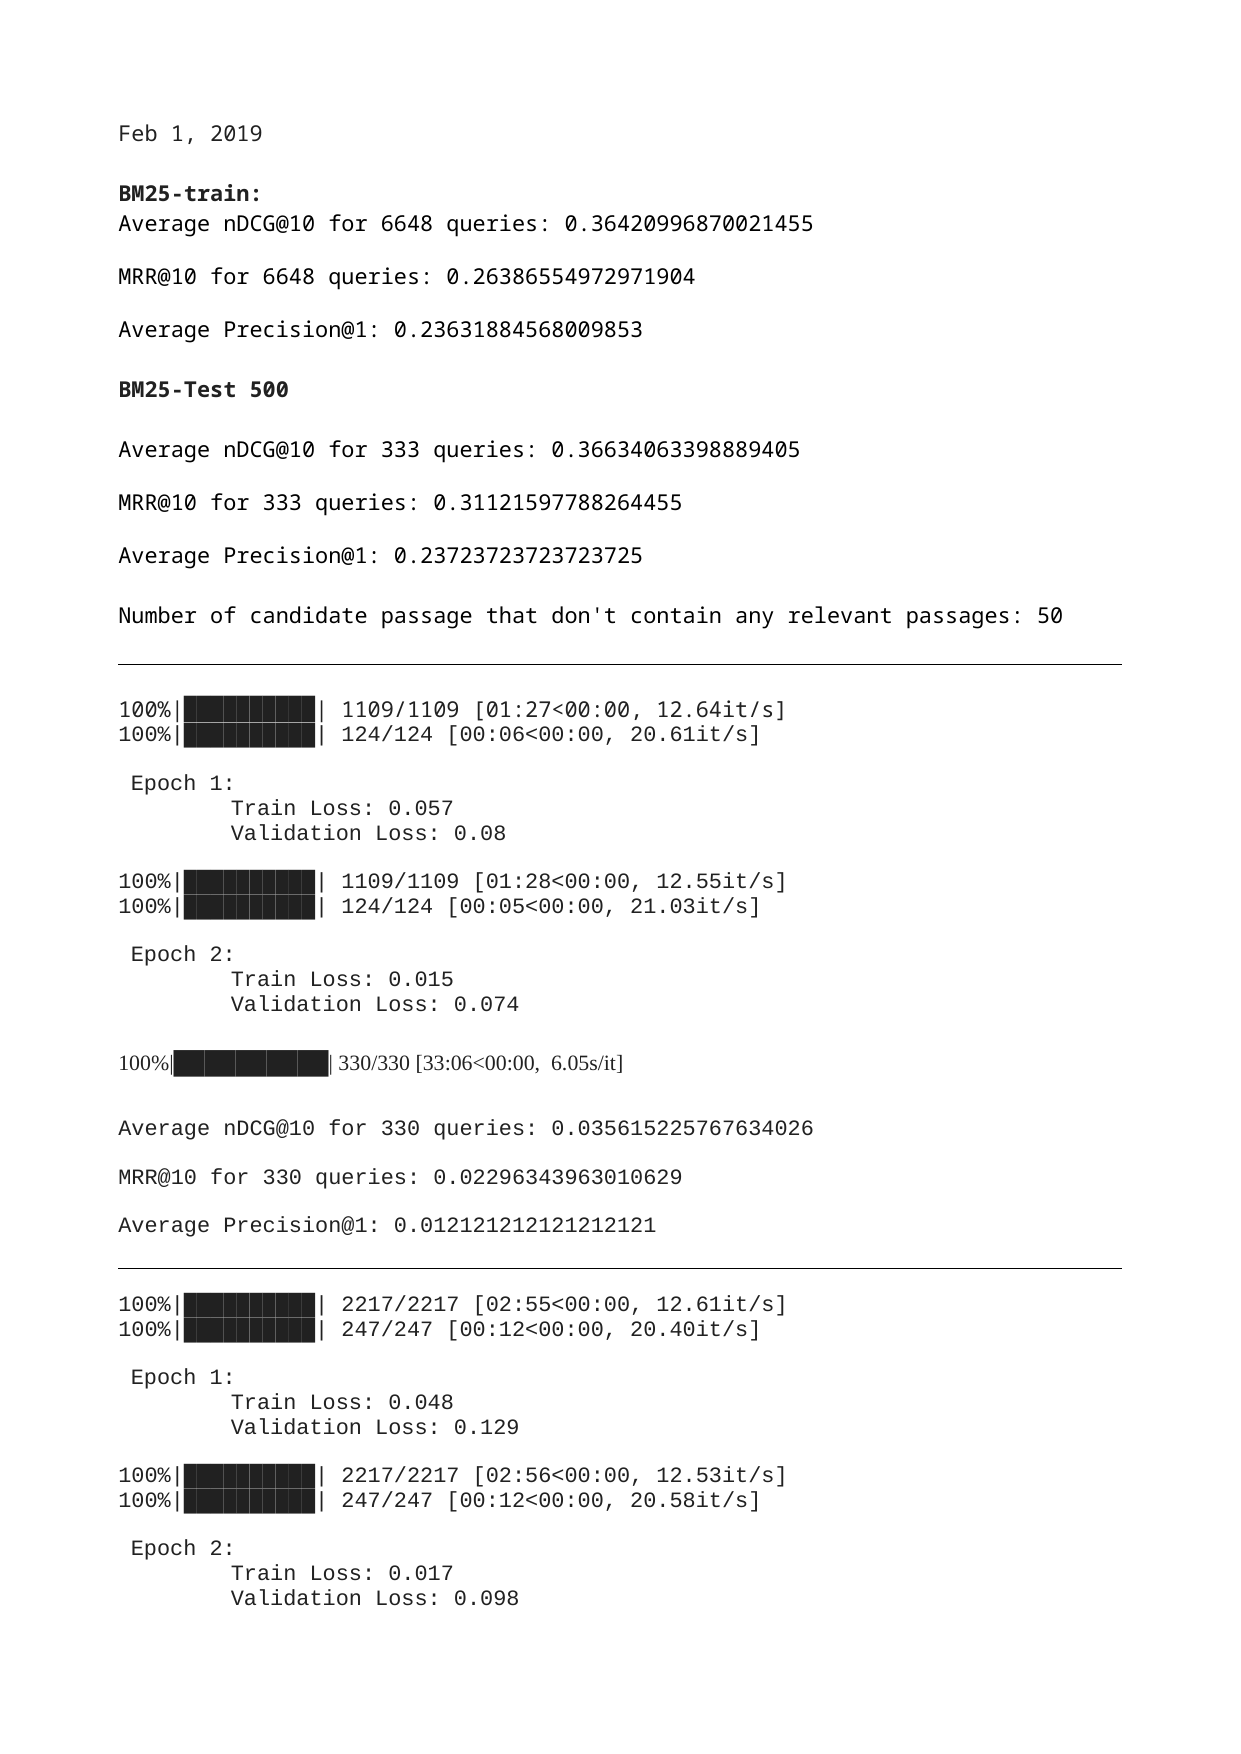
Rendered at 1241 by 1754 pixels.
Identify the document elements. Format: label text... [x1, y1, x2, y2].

text Train Loss: 0.057 [118, 797, 1122, 822]
text 100%|██████████| 2217/2217 [02:55<00:00, 12.61it/s] [315, 1293, 1122, 1318]
text 100%|██████████| 247/247 [00:12<00:00, 20.58it/s] [315, 1489, 1122, 1514]
text Train Loss: 0.048 [118, 1391, 1122, 1416]
text 100%|██████████| 1109/1109 [01:28<00:00, 12.55it/s] [315, 870, 1122, 895]
text Validation Loss: 0.098 [118, 1587, 1122, 1612]
text Average Precision@1: 0.23723723723723725 [118, 540, 1122, 570]
text Feb 1, 2019 [118, 118, 1122, 148]
text Validation Loss: 0.129 [118, 1416, 1122, 1441]
text 100%|██████████| 330/330 [33:06<00:00, 6.05s/it] [118, 1018, 1122, 1075]
text 100%|██████████| 2217/2217 [02:56<00:00, 12.53it/s] [315, 1464, 1122, 1489]
text 100%|██████████| 2217/2217 [02:55<00:00, 12.61it/s] [118, 1293, 183, 1318]
text 100%|██████████| 124/124 [00:05<00:00, 21.03it/s] [315, 895, 1122, 920]
text Average nDCG@10 for 330 queries: 0.035615225767634026 [118, 1117, 1122, 1142]
text Number of candidate passage that don't contain any relevant passages: 50 [118, 600, 1122, 630]
text Epoch 2: [118, 943, 1122, 968]
text 100%|██████████| 124/124 [00:06<00:00, 20.61it/s] [118, 724, 183, 748]
text Epoch 1: [118, 772, 1122, 797]
text 100%|██████████| 247/247 [00:12<00:00, 20.40it/s] [315, 1318, 1122, 1343]
text Average nDCG@10 for 6648 queries: 0.36420996870021455 [118, 207, 1122, 237]
text Average Precision@1: 0.012121212121212121 [118, 1214, 1122, 1239]
text MRR@10 for 330 queries: 0.02296343963010629 [118, 1166, 1122, 1191]
text Epoch 1: [118, 1366, 1122, 1391]
text MRR@10 for 333 queries: 0.31121597788264455 [118, 487, 1122, 517]
text BM25-train: [118, 178, 1122, 207]
text Epoch 2: [118, 1538, 1122, 1562]
text Average Precision@1: 0.23631884568009853 [118, 314, 1122, 344]
text Validation Loss: 0.074 [118, 993, 1122, 1018]
text Validation Loss: 0.08 [118, 822, 1122, 846]
text BM25-Test 500 [118, 374, 1122, 404]
text 100%|██████████| 2217/2217 [02:56<00:00, 12.53it/s] [118, 1464, 183, 1489]
text MRR@10 for 6648 queries: 0.26386554972971904 [118, 261, 1122, 291]
text 100%|██████████| 1109/1109 [01:28<00:00, 12.55it/s] [118, 870, 183, 895]
text 100%|██████████| 124/124 [00:06<00:00, 20.61it/s] [315, 724, 1122, 748]
text Train Loss: 0.015 [118, 968, 1122, 993]
text 100%|██████████| 247/247 [00:12<00:00, 20.40it/s] [118, 1318, 183, 1343]
text Average nDCG@10 for 333 queries: 0.36634063398889405 [118, 433, 1122, 463]
text 100%|██████████| 247/247 [00:12<00:00, 20.58it/s] [118, 1489, 183, 1514]
text 100%|██████████| 124/124 [00:05<00:00, 21.03it/s] [118, 895, 183, 920]
text Train Loss: 0.017 [118, 1562, 1122, 1587]
text 100%|██████████| 1109/1109 [01:27<00:00, 12.64it/s] [118, 694, 1122, 724]
